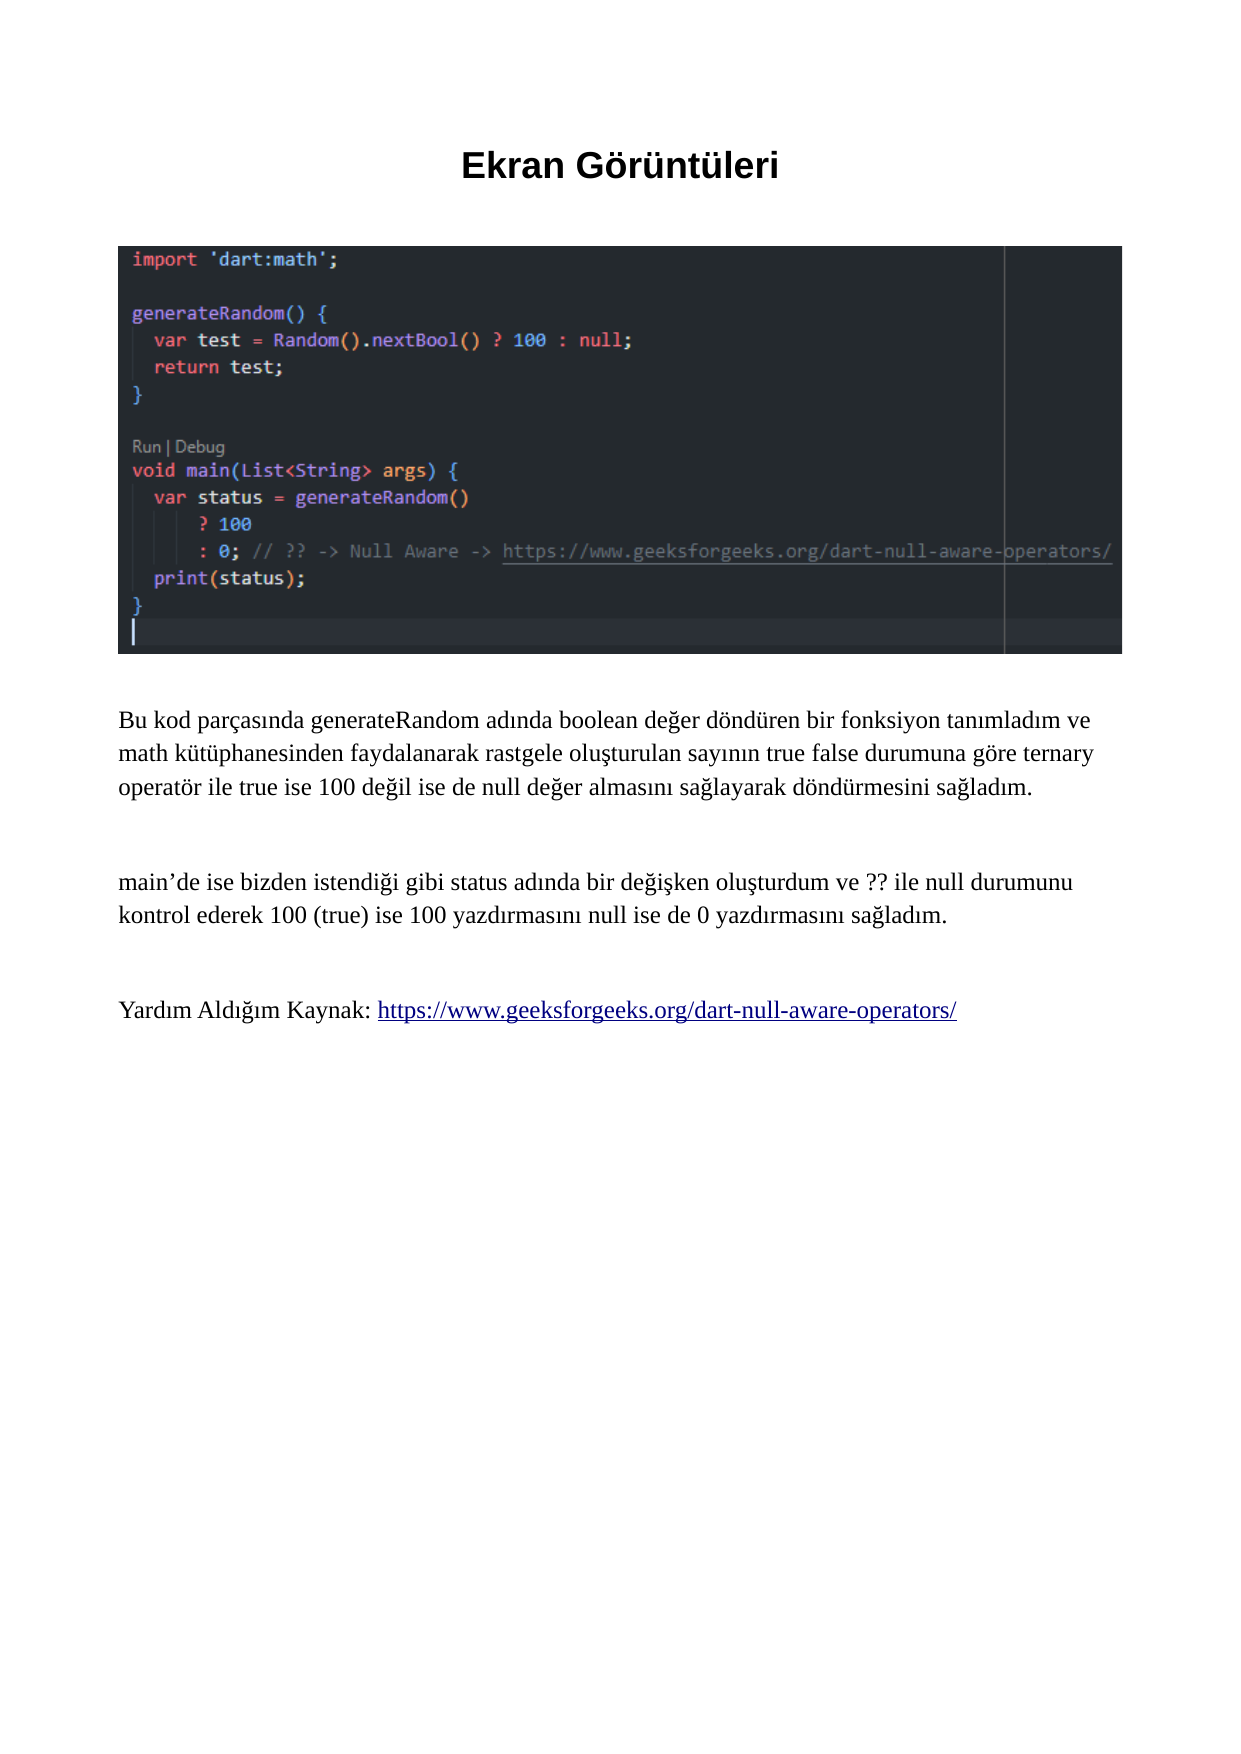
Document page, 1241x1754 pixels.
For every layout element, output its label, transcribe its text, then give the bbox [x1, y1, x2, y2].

text Yardım Aldığım Kaynak: https://www.geeksforgeeks.org/dart-null-aware-operators/ [118, 995, 1122, 1024]
subtitle Ekran Görüntüleri [118, 143, 1122, 186]
text Bu kod parçasında generateRandom adında boolean değer döndüren bir fonksiyon tanımladım ve math kütüphanesinden faydalanarak rastgele oluşturulan sayının true false durumuna göre ternary operatör ile true ise 100 değil ise de null değer almasını sağlayarak döndürmesini sağladım. [118, 706, 1122, 800]
text main’de ise bizden istendiği gibi status adında bir değişken oluşturdum ve ?? ile null durumunu kontrol ederek 100 (true) ise 100 yazdırmasını null ise de 0 yazdırmasını sağladım. [118, 867, 1122, 928]
picture [118, 246, 1123, 654]
